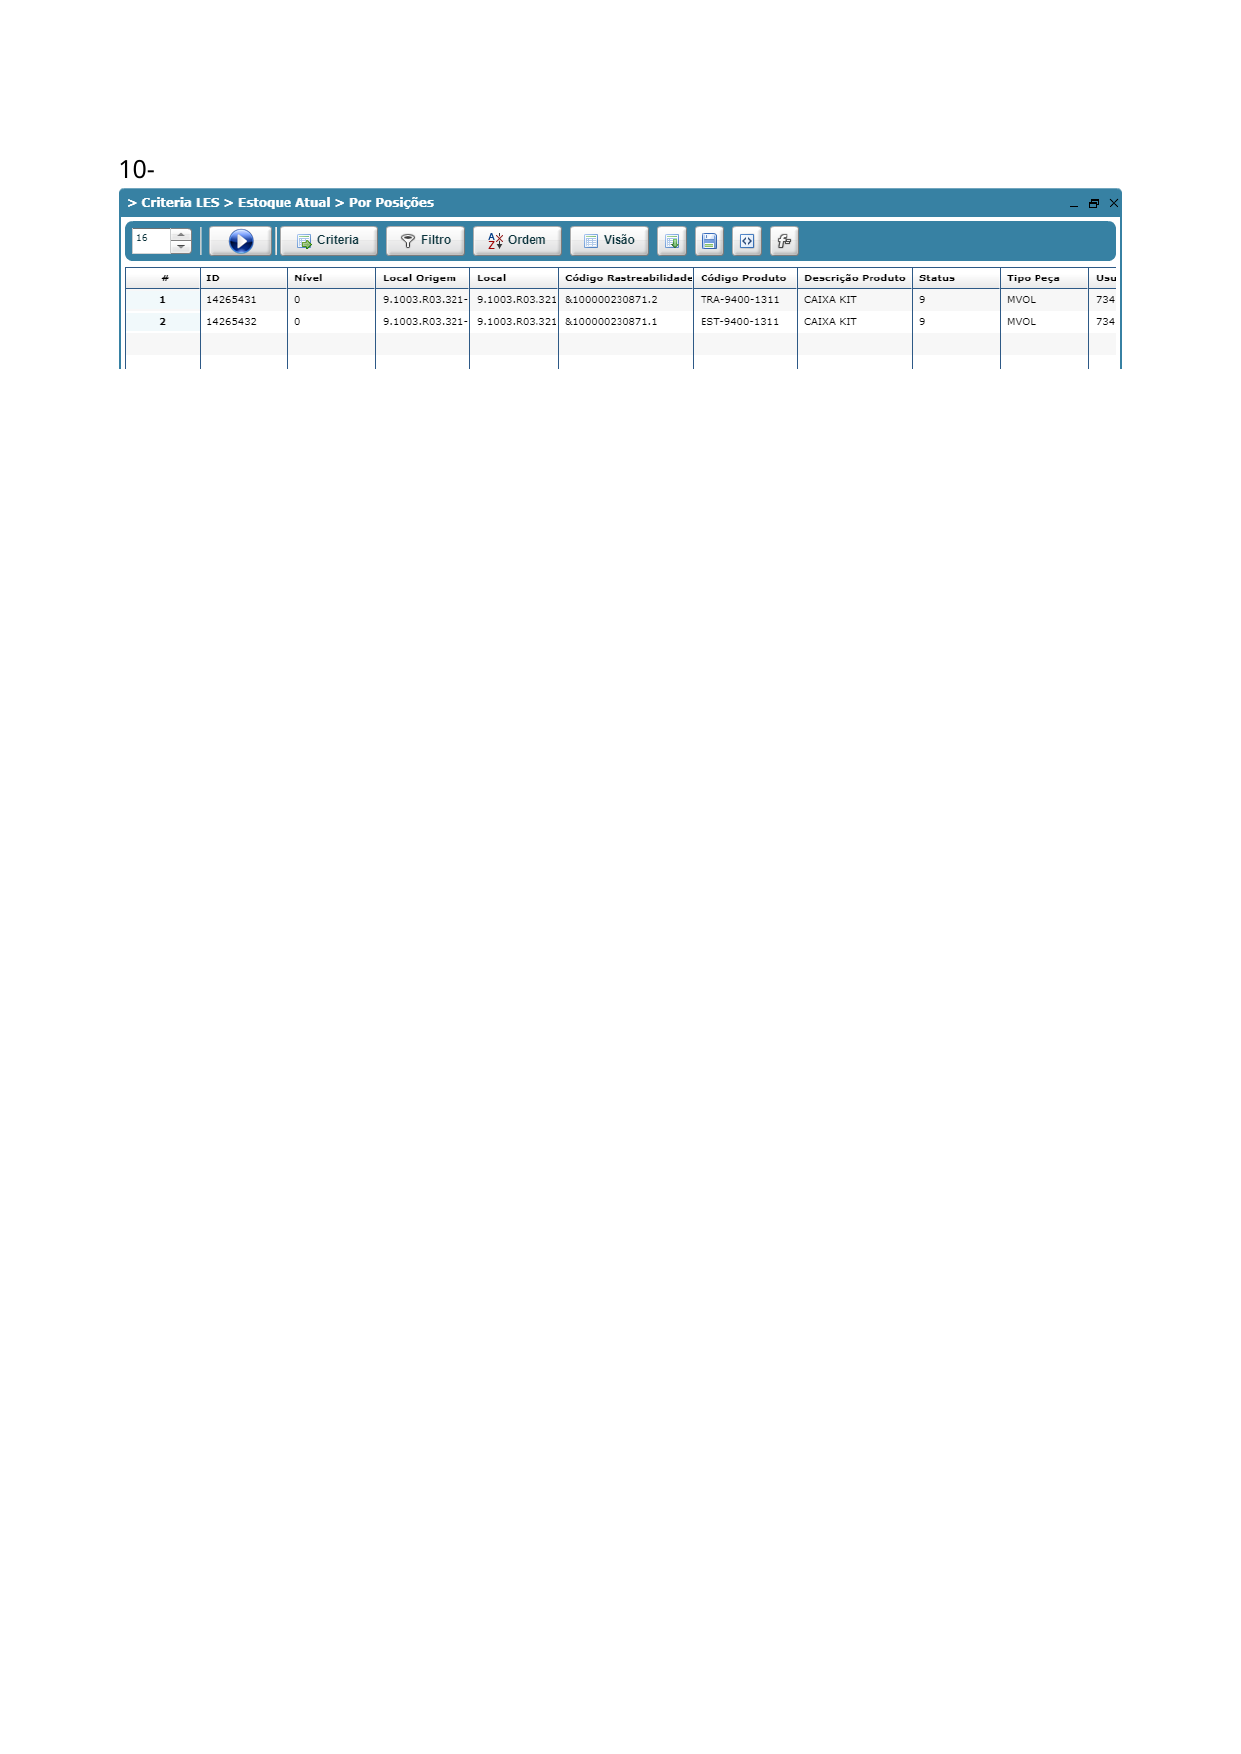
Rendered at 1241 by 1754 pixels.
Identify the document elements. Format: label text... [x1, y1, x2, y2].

text 10- [118, 152, 1122, 186]
picture [118, 186, 1123, 369]
